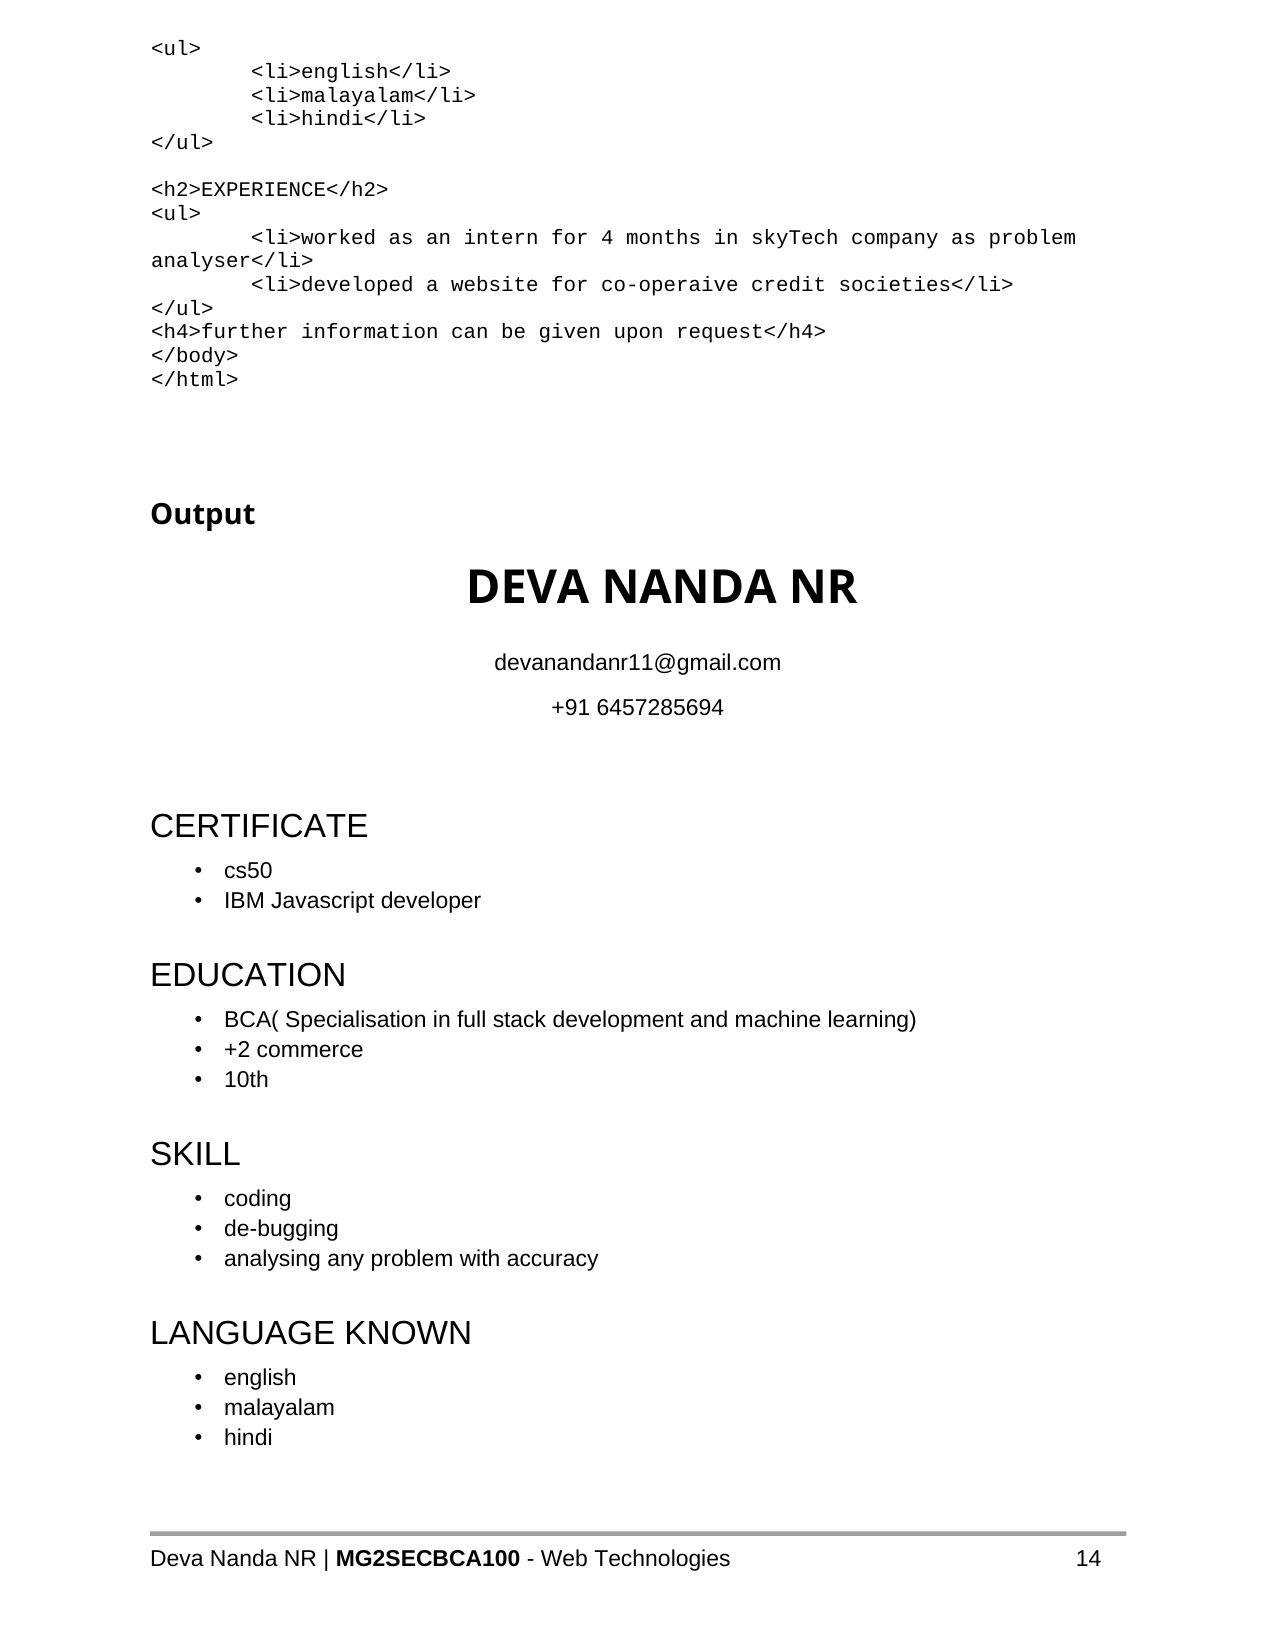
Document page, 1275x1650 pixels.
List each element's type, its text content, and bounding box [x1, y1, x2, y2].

list analysing any problem with accuracy [194, 1245, 1125, 1272]
text devanandanr11@gmail.com [150, 649, 1125, 675]
text +91 6457285694 [150, 693, 1125, 720]
list coding [194, 1185, 1125, 1211]
subtitle LANGUAGE KNOWN [150, 1313, 1125, 1351]
subtitle SKILL [150, 1134, 1125, 1172]
list IBM Javascript developer [194, 887, 1125, 913]
list malayalam [194, 1394, 1125, 1421]
list english [194, 1364, 1125, 1390]
list BCA( Specialisation in full stack development and machine learning) [194, 1006, 1125, 1032]
subtitle EDUCATION [150, 955, 1125, 993]
text DEVA NANDA NR [150, 553, 1125, 617]
text Output [150, 494, 1125, 533]
list hindi [194, 1424, 1125, 1451]
table_header <ul> <li>english</li> <li>malayalam</li> <li>hindi</li> </ul> <h2>EXPERIENCE</h2> <ul> <li>worked as an intern for 4 months in skyTech company as problem analyser</li> <li>developed a website for co-operaive credit societies</li> </ul> <h4>further information can be given upon request</h4> </body> </html> [140, 38, 1110, 494]
list cs50 [194, 857, 1125, 883]
list 10th [194, 1066, 1125, 1093]
list +2 commerce [194, 1036, 1125, 1062]
subtitle CERTIFICATE [150, 806, 1125, 844]
list de-bugging [194, 1215, 1125, 1241]
